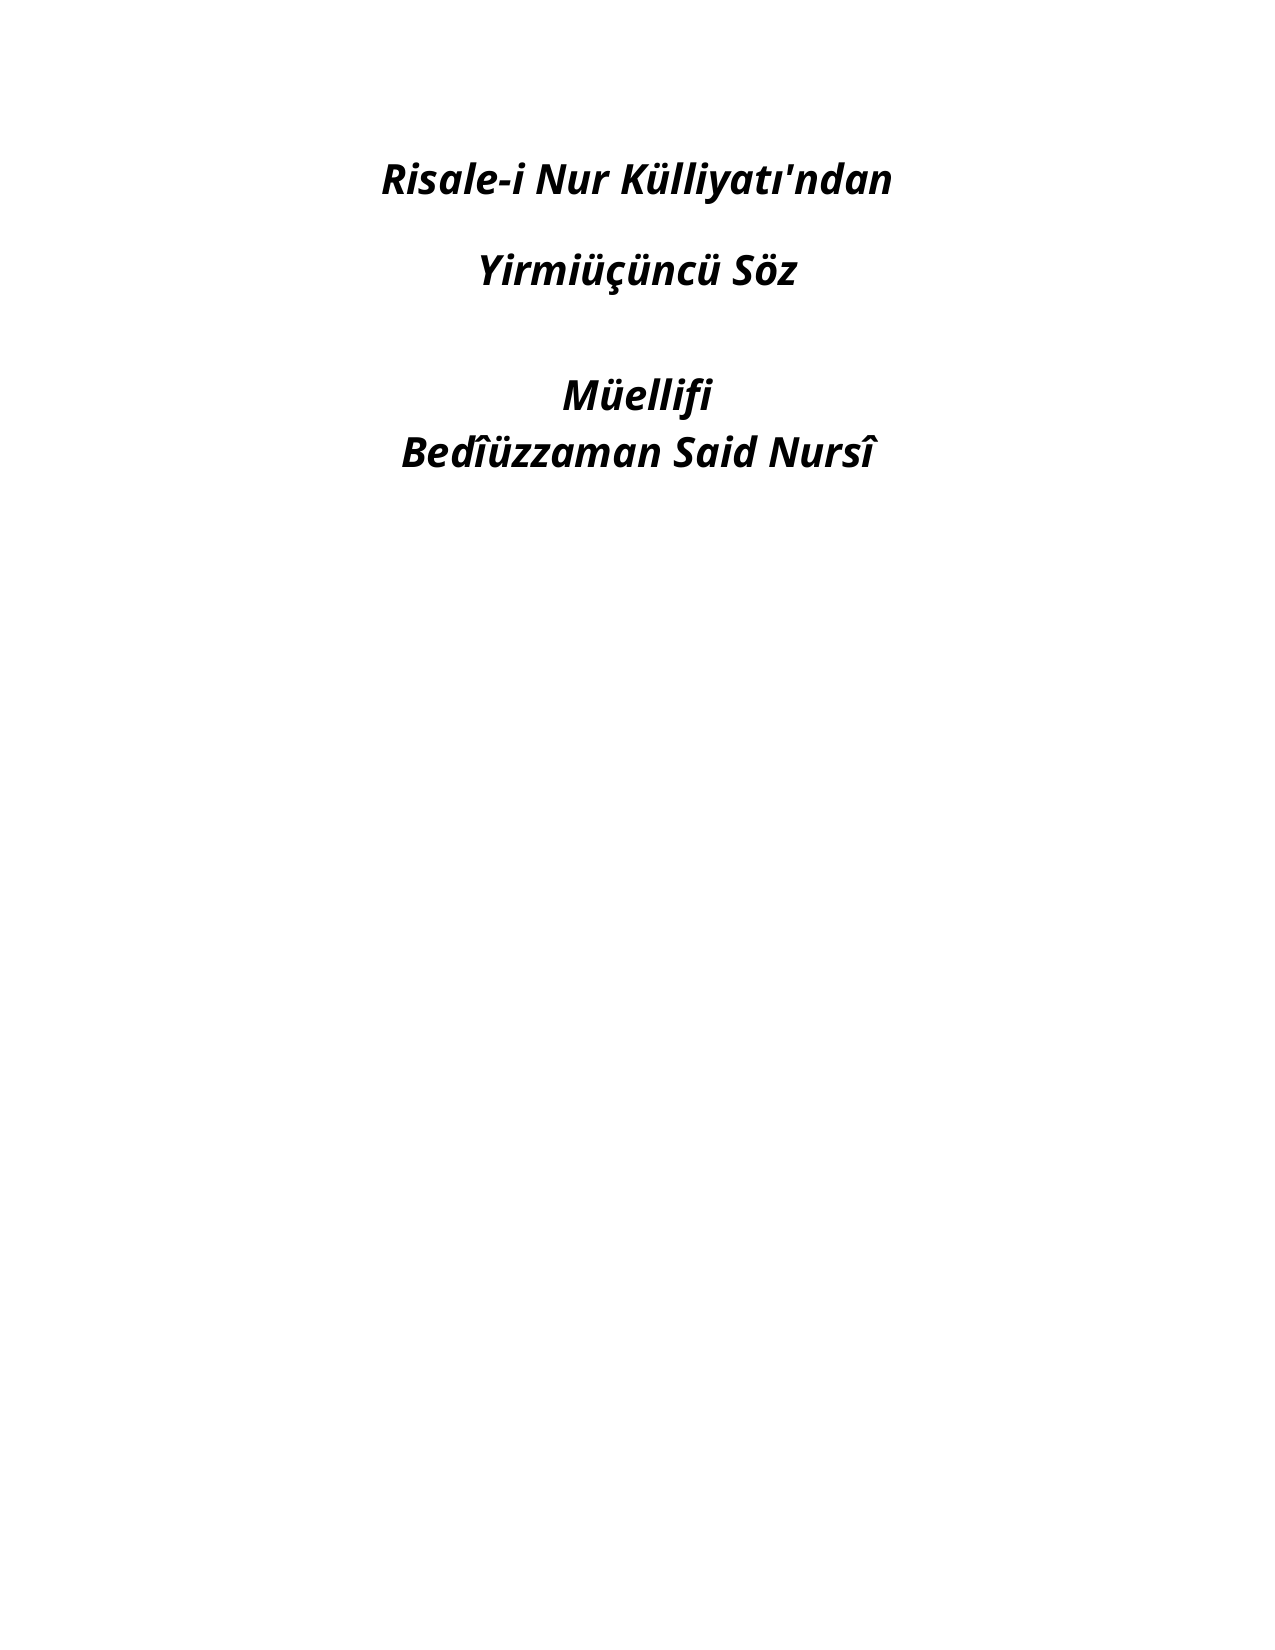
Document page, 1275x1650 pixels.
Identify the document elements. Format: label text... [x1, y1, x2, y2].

text Risale-i Nur Külliyatı'ndan [150, 150, 1125, 207]
text Müellifi [150, 366, 1125, 422]
text Yirmiüçüncü Söz [150, 241, 1125, 298]
text Bedîüzzaman Said Nursî [150, 422, 1125, 479]
